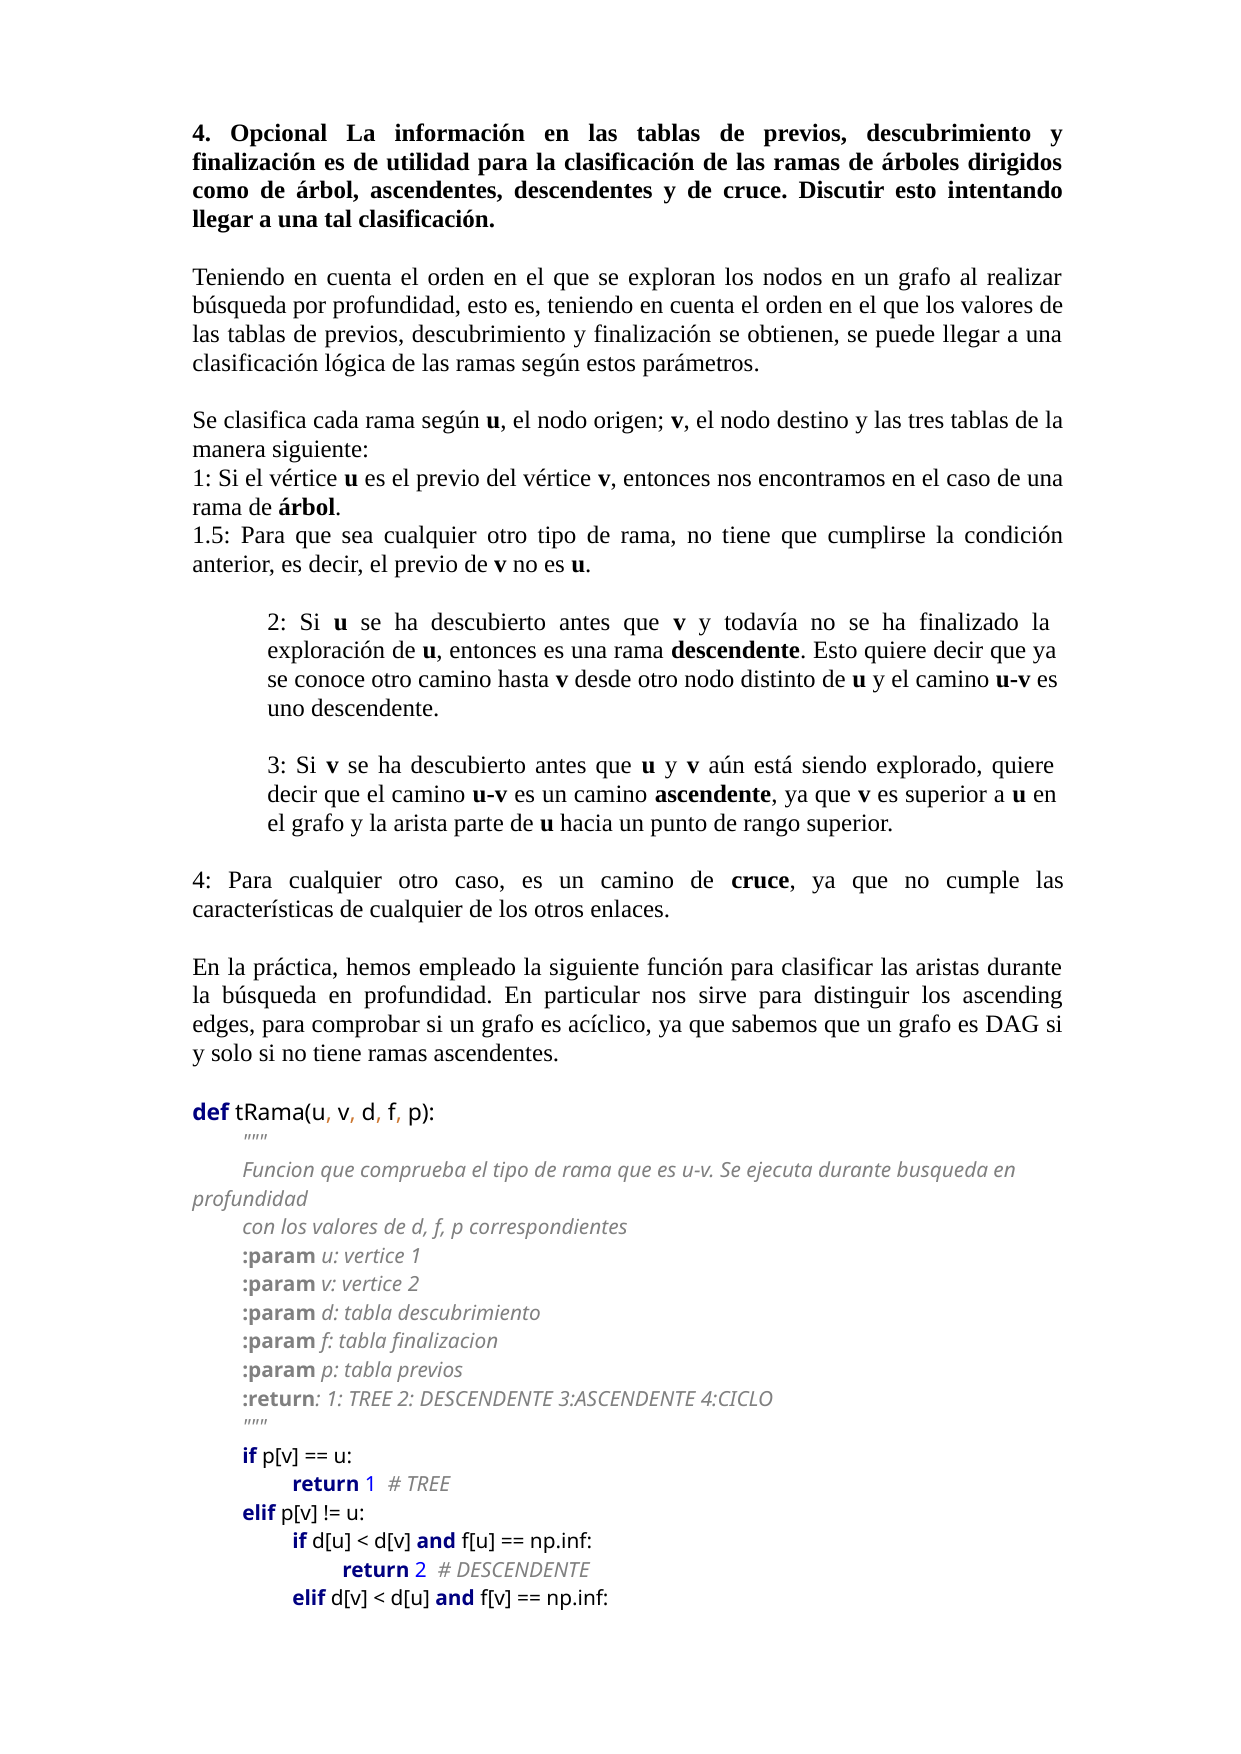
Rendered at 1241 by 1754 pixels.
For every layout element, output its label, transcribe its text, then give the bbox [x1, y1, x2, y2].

text """ [192, 1412, 1064, 1441]
text 1.5: Para que sea cualquier otro tipo de rama, no tiene que cumplirse la condición anterior, es decir, el previo de v no es u. [192, 521, 1064, 578]
text :return: 1: TREE 2: DESCENDENTE 3:ASCENDENTE 4:CICLO [192, 1384, 1064, 1412]
text :param u: vertice 1 [192, 1241, 1064, 1269]
text Teniendo en cuenta el orden en el que se exploran los nodos en un grafo al realizar búsqueda por profundidad, esto es, teniendo en cuenta el orden en el que los valores de las tablas de previos, descubrimiento y finalización se obtienen, se puede llegar a una clasificación lógica de las ramas según estos parámetros. [192, 262, 1064, 377]
text Funcion que comprueba el tipo de rama que es u-v. Se ejecuta durante busqueda en profundidad [192, 1155, 1064, 1212]
text 3: Si v se ha descubierto antes que u y v aún está siendo explorado, quiere decir que el camino u-v es un camino ascendente, ya que v es superior a u en el grafo y la arista parte de u hacia un punto de rango superior. [192, 751, 1064, 837]
text :param f: tabla finalizacion [192, 1327, 1064, 1355]
text 2: Si u se ha descubierto antes que v y todavía no se ha finalizado la exploración de u, entonces es una rama descendente. Esto quiere decir que ya se conoce otro camino hasta v desde otro nodo distinto de u y el camino u-v es uno descendente. [192, 607, 1064, 722]
text return 1 # TREE [192, 1469, 1064, 1498]
text def tRama(u, v, d, f, p): [192, 1096, 1064, 1127]
text """ [192, 1127, 1064, 1155]
text Se clasifica cada rama según u, el nodo origen; v, el nodo destino y las tres tablas de la manera siguiente: [192, 406, 1064, 463]
text 4. Opcional La información en las tablas de previos, descubrimiento y finalización es de utilidad para la clasificación de las ramas de árboles dirigidos como de árbol, ascendentes, descendentes y de cruce. Discutir esto intentando llegar a una tal clasificación. [192, 118, 1064, 233]
text :param d: tabla descubrimiento [192, 1298, 1064, 1327]
text if d[u] < d[v] and f[u] == np.inf: [192, 1526, 1064, 1555]
text elif d[v] < d[u] and f[v] == np.inf: [192, 1583, 1064, 1612]
text if p[v] == u: [192, 1441, 1064, 1469]
text return 2 # DESCENDENTE [192, 1555, 1064, 1583]
text :param p: tabla previos [192, 1355, 1064, 1384]
text :param v: vertice 2 [192, 1269, 1064, 1298]
text elif p[v] != u: [192, 1498, 1064, 1526]
text 1: Si el vértice u es el previo del vértice v, entonces nos encontramos en el caso de una rama de árbol. [192, 463, 1064, 521]
text En la práctica, hemos empleado la siguiente función para clasificar las aristas durante la búsqueda en profundidad. En particular nos sirve para distinguir los ascending edges, para comprobar si un grafo es acíclico, ya que sabemos que un grafo es DAG si y solo si no tiene ramas ascendentes. [192, 952, 1064, 1067]
text con los valores de d, f, p correspondientes [192, 1212, 1064, 1241]
text 4: Para cualquier otro caso, es un camino de cruce, ya que no cumple las características de cualquier de los otros enlaces. [192, 866, 1064, 923]
